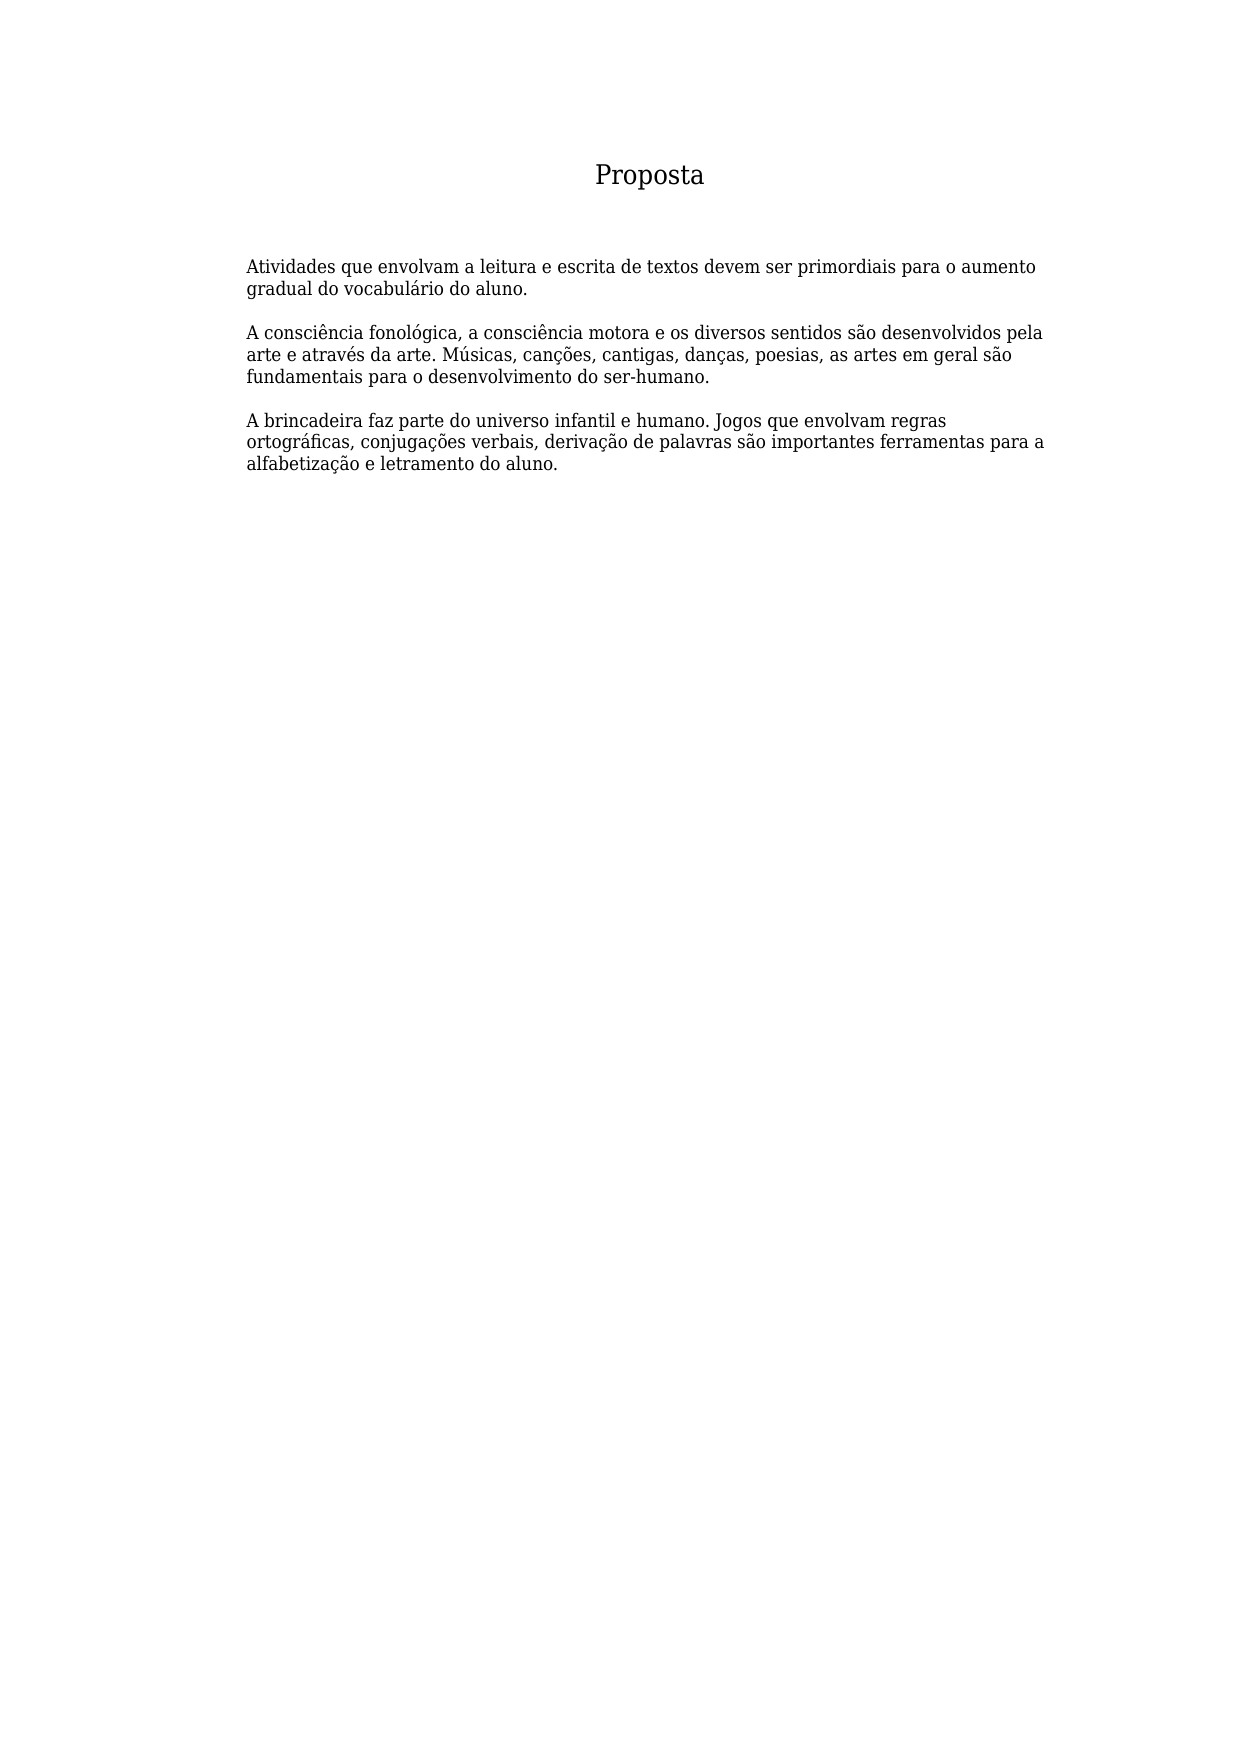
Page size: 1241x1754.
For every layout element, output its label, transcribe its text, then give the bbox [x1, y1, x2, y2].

text Atividades que envolvam a leitura e escrita de textos devem ser primordiais para o aumento gradual do vocabulário do aluno. [246, 257, 1053, 300]
text A consciência fonológica, a consciência motora e os diversos sentidos são desenvolvidos pela arte e através da arte. Músicas, canções, cantigas, danças, poesias, as artes em geral são fundamentais para o desenvolvimento do ser-humano. [246, 322, 1053, 388]
text Proposta [246, 159, 1053, 191]
text A brincadeira faz parte do universo infantil e humano. Jogos que envolvam regras ortográficas, conjugações verbais, derivação de palavras são importantes ferramentas para a alfabetização e letramento do aluno. [246, 410, 1053, 475]
